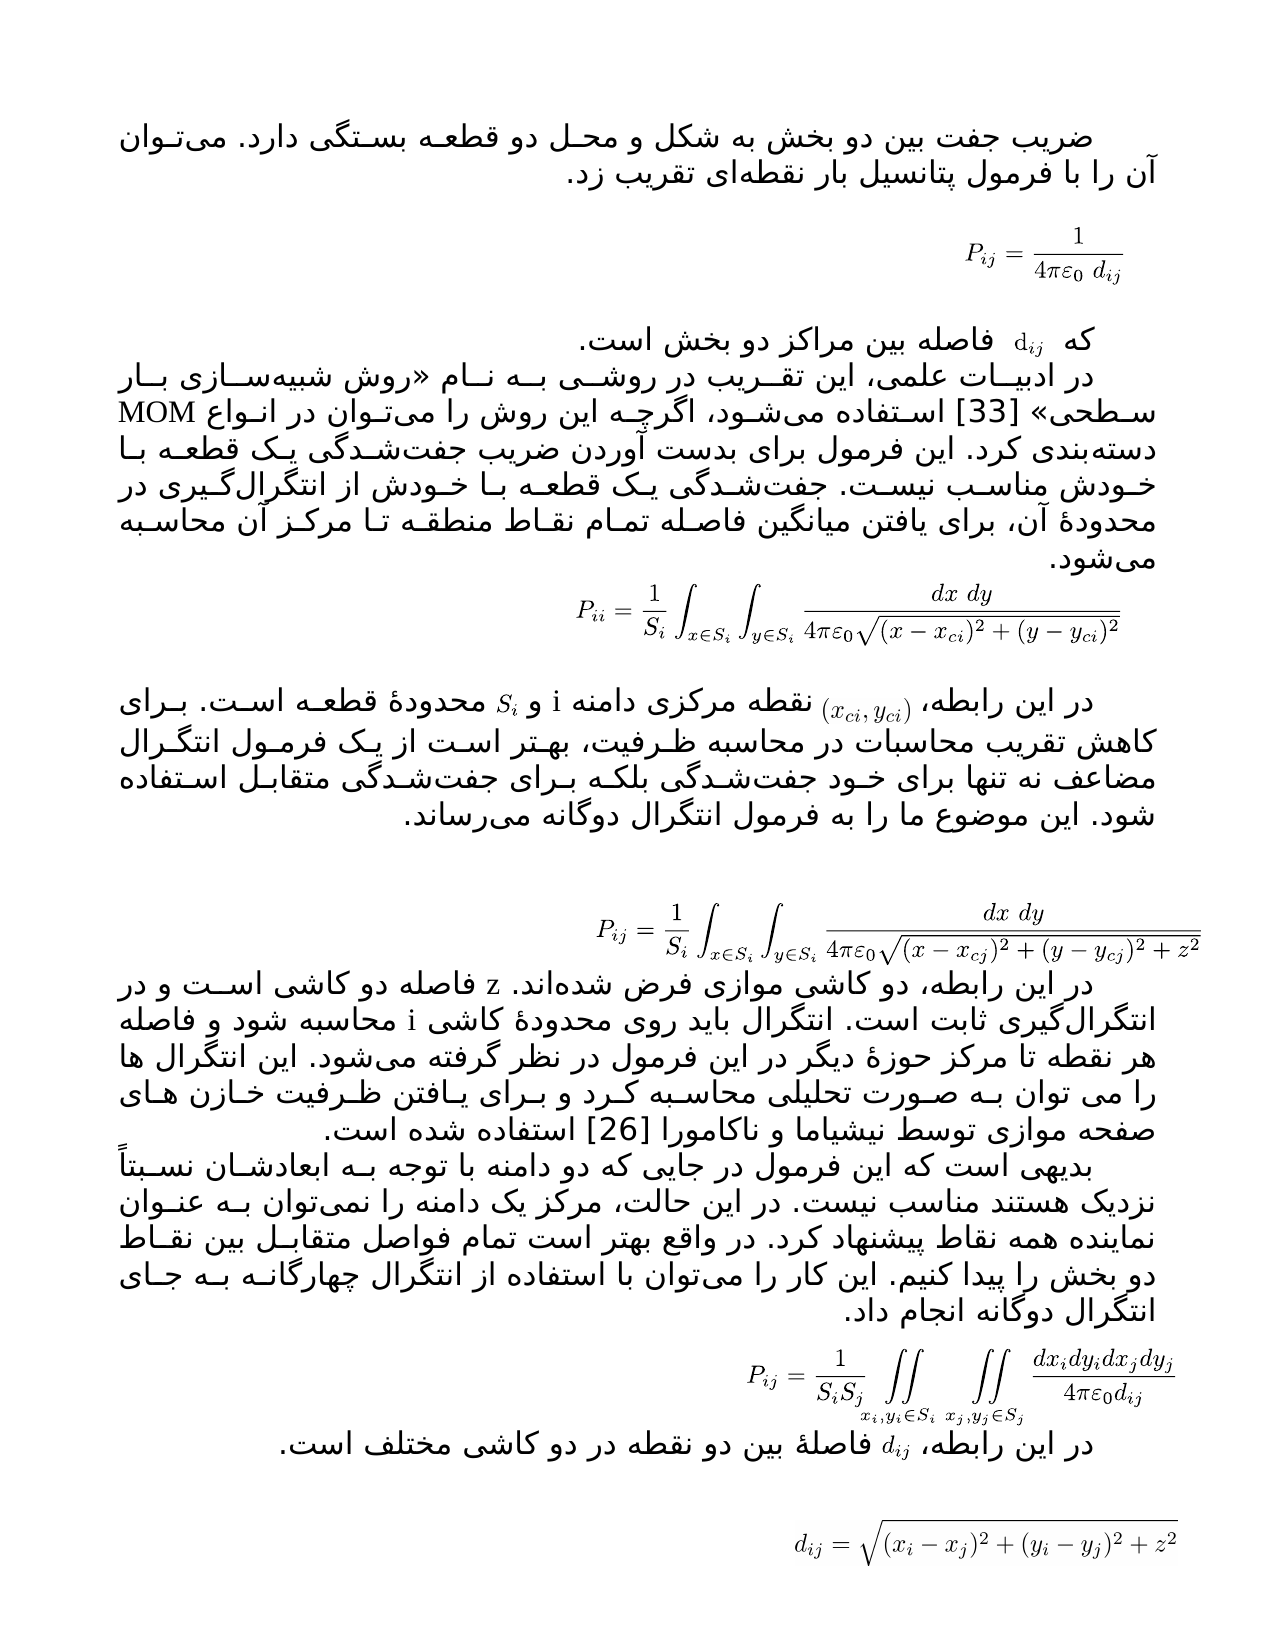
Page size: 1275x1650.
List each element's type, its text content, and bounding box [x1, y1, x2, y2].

text در ادبیات علمی، این تقریب در روشی به نام «روش شبیه‌سازی بار سطحی» [33] استفاده می‌شود، اگرچه این روش را می‌توان در انواع MOM دسته‌بندی کرد. این فرمول برای بدست آوردن ضریب جفت‌شدگی یک قطعه با خودش مناسب نیست. جفت‌شدگی یک قطعه با خودش از انتگرال‌گیری در محدودهٔ آن، برای یافتن میانگین فاصله تمام نقاط منطقه تا مرکز آن محاسبه می‌شود. [118, 357, 1157, 575]
text که فاصله بین مراکز دو بخش است. [118, 321, 1157, 357]
picture [823, 698, 910, 724]
text در این رابطه، دو کاشی موازی فرض شده‌اند. z فاصله دو کاشی است و در انتگرال‌گیری ثابت است. انتگرال باید روی محدودهٔ کاشی i محاسبه شود و فاصله هر نقطه تا مرکز حوزهٔ دیگر در این فرمول در نظر گرفته می‌شود. این انتگرال ها را می توان به صورت تحلیلی محاسبه کرد و برای یافتن ظرفیت خازن های صفحه موازی توسط نیشیاما و ناکامورا [26] استفاده شده است. [118, 868, 1157, 1147]
text ضریب جفت بین دو بخش به شکل و محل دو قطعه بستگی دارد. می‌توان آن را با فرمول پتانسیل بار نقطه‌ای تقریب زد. [118, 118, 1157, 191]
text بدیهی است که این فرمول در جایی که دو دامنه با توجه به ابعادشان نسبتاً نزدیک هستند مناسب نیست. در این حالت، مرکز یک دامنه را نمی‌توان به عنوان نماینده همه نقاط پیشنهاد کرد. در واقع بهتر است تمام فواصل متقابل بین نقاط دو بخش را پیدا کنیم. این کار را می‌توان با استفاده از انتگرال چهارگانه به جای انتگرال دوگانه انجام داد. [118, 1147, 1157, 1329]
text در این رابطه، فاصلهٔ بین دو نقطه در دو کاشی مختلف است. [118, 1329, 1157, 1462]
picture [795, 1520, 1178, 1566]
text در این رابطه، نقطه مرکزی دامنه i و محدودهٔ قطعه است. برای کاهش تقریب محاسبات در محاسبه ظرفیت، بهتر است از یک فرمول انتگرال مضاعف نه تنها برای خود جفت‌شدگی بلکه برای جفت‌شدگی متقابل استفاده شود. این موضوع ما را به فرمول انتگرال دوگانه می‌رساند. [118, 682, 1157, 832]
